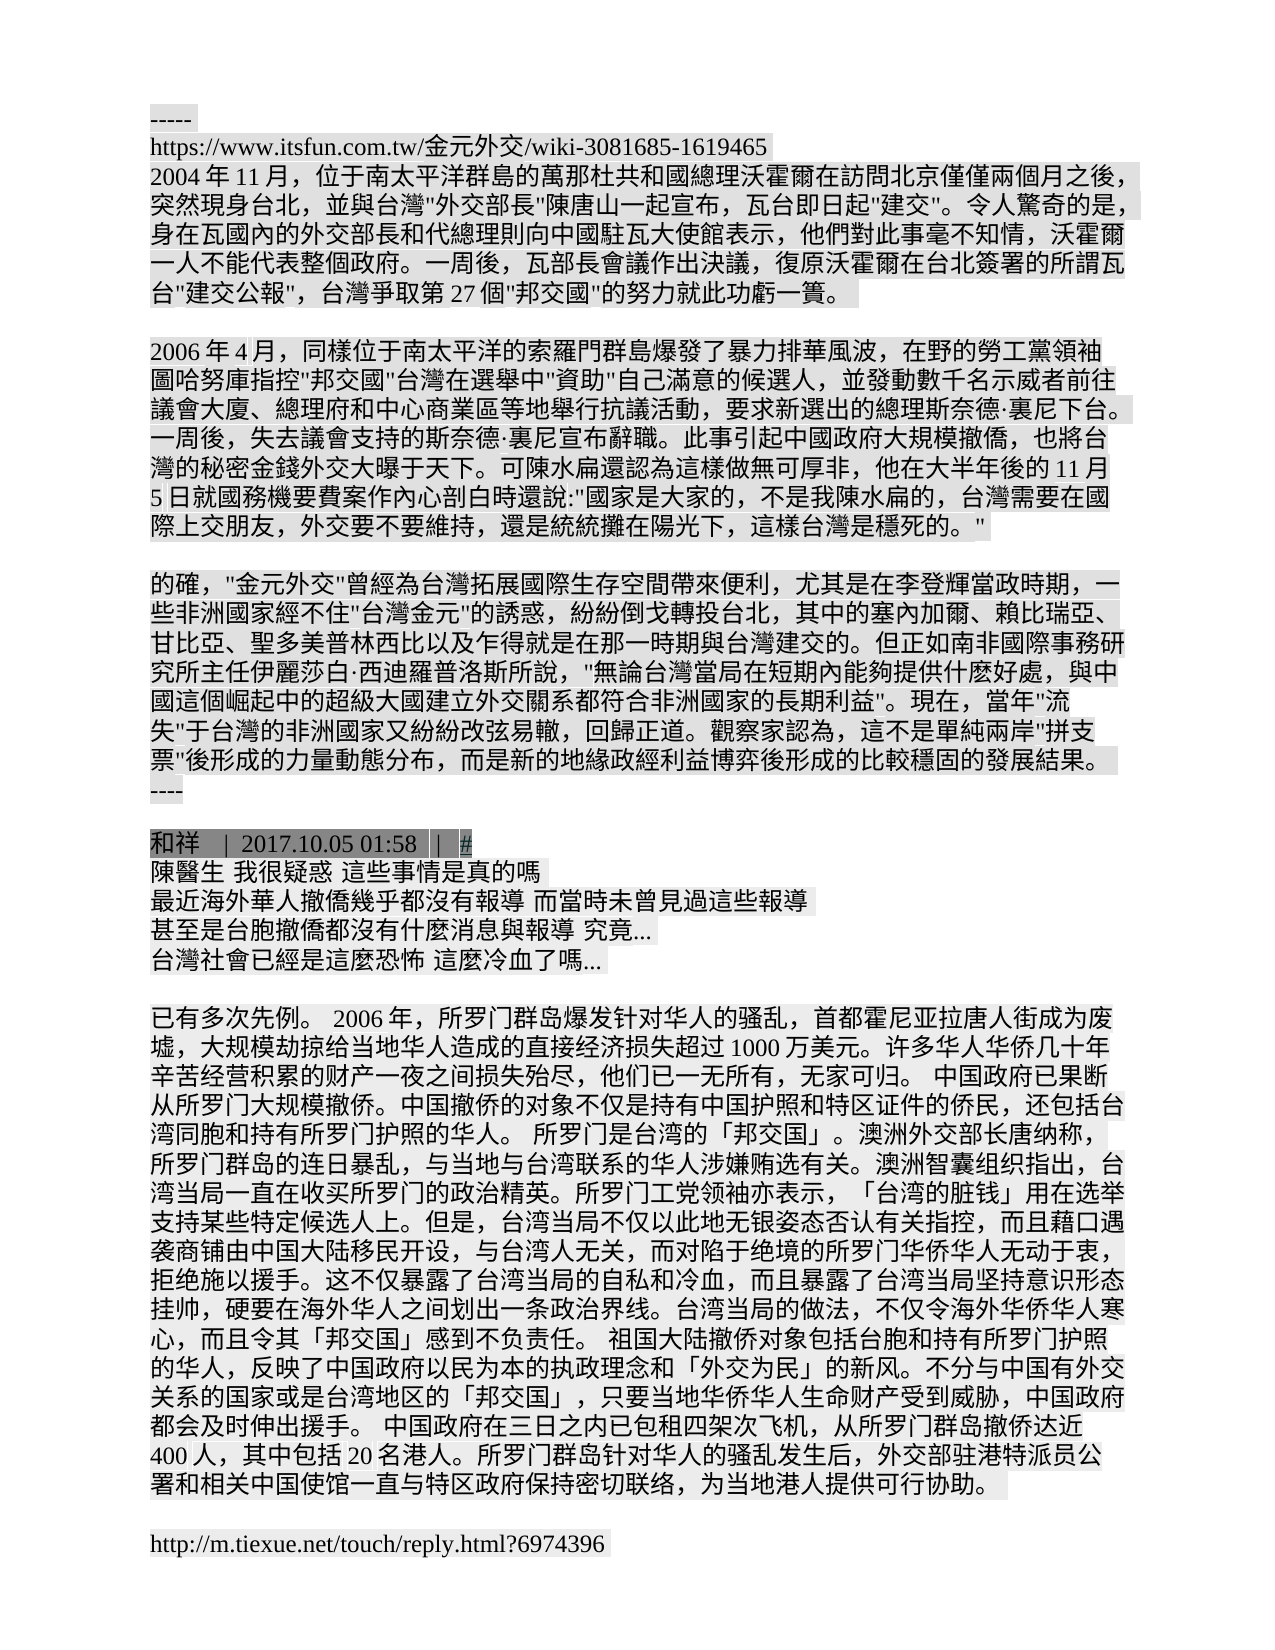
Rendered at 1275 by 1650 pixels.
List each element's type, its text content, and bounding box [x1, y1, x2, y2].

text 和祥好 當時是有新聞的，關鍵字是索羅門群島、排華、金元外交。 上個月傳出柬埔寨指控民進黨干涉內政，算是一種延續.... ----- https://www.itsfun.com.tw/金元外交/wiki-3081685-1619465 2004年11月，位于南太平洋群島的萬那杜共和國總理沃霍爾在訪問北京僅僅兩個月之後，突然現身台北，並與台灣"外交部長"陳唐山一起宣布，瓦台即日起"建交"。令人驚奇的是，身在瓦國內的外交部長和代總理則向中國駐瓦大使館表示，他們對此事毫不知情，沃霍爾一人不能代表整個政府。一周後，瓦部長會議作出決議，復原沃霍爾在台北簽署的所謂瓦台"建交公報"，台灣爭取第27個"邦交國"的努力就此功虧一簣。 2006年4月，同樣位于南太平洋的索羅門群島爆發了暴力排華風波，在野的勞工黨領袖圖哈努庫指控"邦交國"台灣在選舉中"資助"自己滿意的候選人，並發動數千名示威者前往議會大廈、總理府和中心商業區等地舉行抗議活動，要求新選出的總理斯奈德·裏尼下台。一周後，失去議會支持的斯奈德·裏尼宣布辭職。此事引起中國政府大規模撤僑，也將台灣的秘密金錢外交大曝于天下。可陳水扁還認為這樣做無可厚非，他在大半年後的11月5日就國務機要費案作內心剖白時還說:"國家是大家的，不是我陳水扁的，台灣需要在國際上交朋友，外交要不要維持，還是統統攤在陽光下，這樣台灣是穩死的。" 的確，"金元外交"曾經為台灣拓展國際生存空間帶來便利，尤其是在李登輝當政時期，一些非洲國家經不住"台灣金元"的誘惑，紛紛倒戈轉投台北，其中的塞內加爾、賴比瑞亞、甘比亞、聖多美普林西比以及乍得就是在那一時期與台灣建交的。但正如南非國際事務研究所主任伊麗莎白·西迪羅普洛斯所說，"無論台灣當局在短期內能夠提供什麽好處，與中國這個崛起中的超級大國建立外交關系都符合非洲國家的長期利益"。現在，當年"流失"于台灣的非洲國家又紛紛改弦易轍，回歸正道。觀察家認為，這不是單純兩岸"拼支票"後形成的力量動態分布，而是新的地緣政經利益博弈後形成的比較穩固的發展結果。 ---- [150, 75, 1125, 804]
text 陳醫生 我很疑惑 這些事情是真的嗎 最近海外華人撤僑幾乎都沒有報導 而當時未曾見過這些報導 甚至是台胞撤僑都沒有什麼消息與報導 究竟... 台灣社會已經是這麼恐怖 這麼冷血了嗎... 已有多次先例。 2006年，所罗门群岛爆发针对华人的骚乱，首都霍尼亚拉唐人街成为废墟，大规模劫掠给当地华人造成的直接经济损失超过1000万美元。许多华人华侨几十年辛苦经营积累的财产一夜之间损失殆尽，他们已一无所有，无家可归。 中国政府已果断从所罗门大规模撤侨。中国撤侨的对象不仅是持有中国护照和特区证件的侨民，还包括台湾同胞和持有所罗门护照的华人。 所罗门是台湾的「邦交国」。澳洲外交部长唐纳称，所罗门群岛的连日暴乱，与当地与台湾联系的华人涉嫌贿选有关。澳洲智囊组织指出，台湾当局一直在收买所罗门的政治精英。所罗门工党领袖亦表示，「台湾的脏钱」用在选举支持某些特定候选人上。但是，台湾当局不仅以此地无银姿态否认有关指控，而且藉口遇袭商铺由中国大陆移民开设，与台湾人无关，而对陷于绝境的所罗门华侨华人无动于衷，拒绝施以援手。这不仅暴露了台湾当局的自私和冷血，而且暴露了台湾当局坚持意识形态挂帅，硬要在海外华人之间划出一条政治界线。台湾当局的做法，不仅令海外华侨华人寒心，而且令其「邦交国」感到不负责任。 祖国大陆撤侨对象包括台胞和持有所罗门护照的华人，反映了中国政府以民为本的执政理念和「外交为民」的新风。不分与中国有外交关系的国家或是台湾地区的「邦交国」，只要当地华侨华人生命财产受到威胁，中国政府都会及时伸出援手。 中国政府在三日之内已包租四架次飞机，从所罗门群岛撤侨达近400人，其中包括20名港人。所罗门群岛针对华人的骚乱发生后，外交部驻港特派员公署和相关中国使馆一直与特区政府保持密切联络，为当地港人提供可行协助。 http://m.tiexue.net/touch/reply.html?6974396 [150, 858, 1125, 1557]
text 和祥 | 2017.10.05 01:58 | # [150, 829, 1125, 858]
